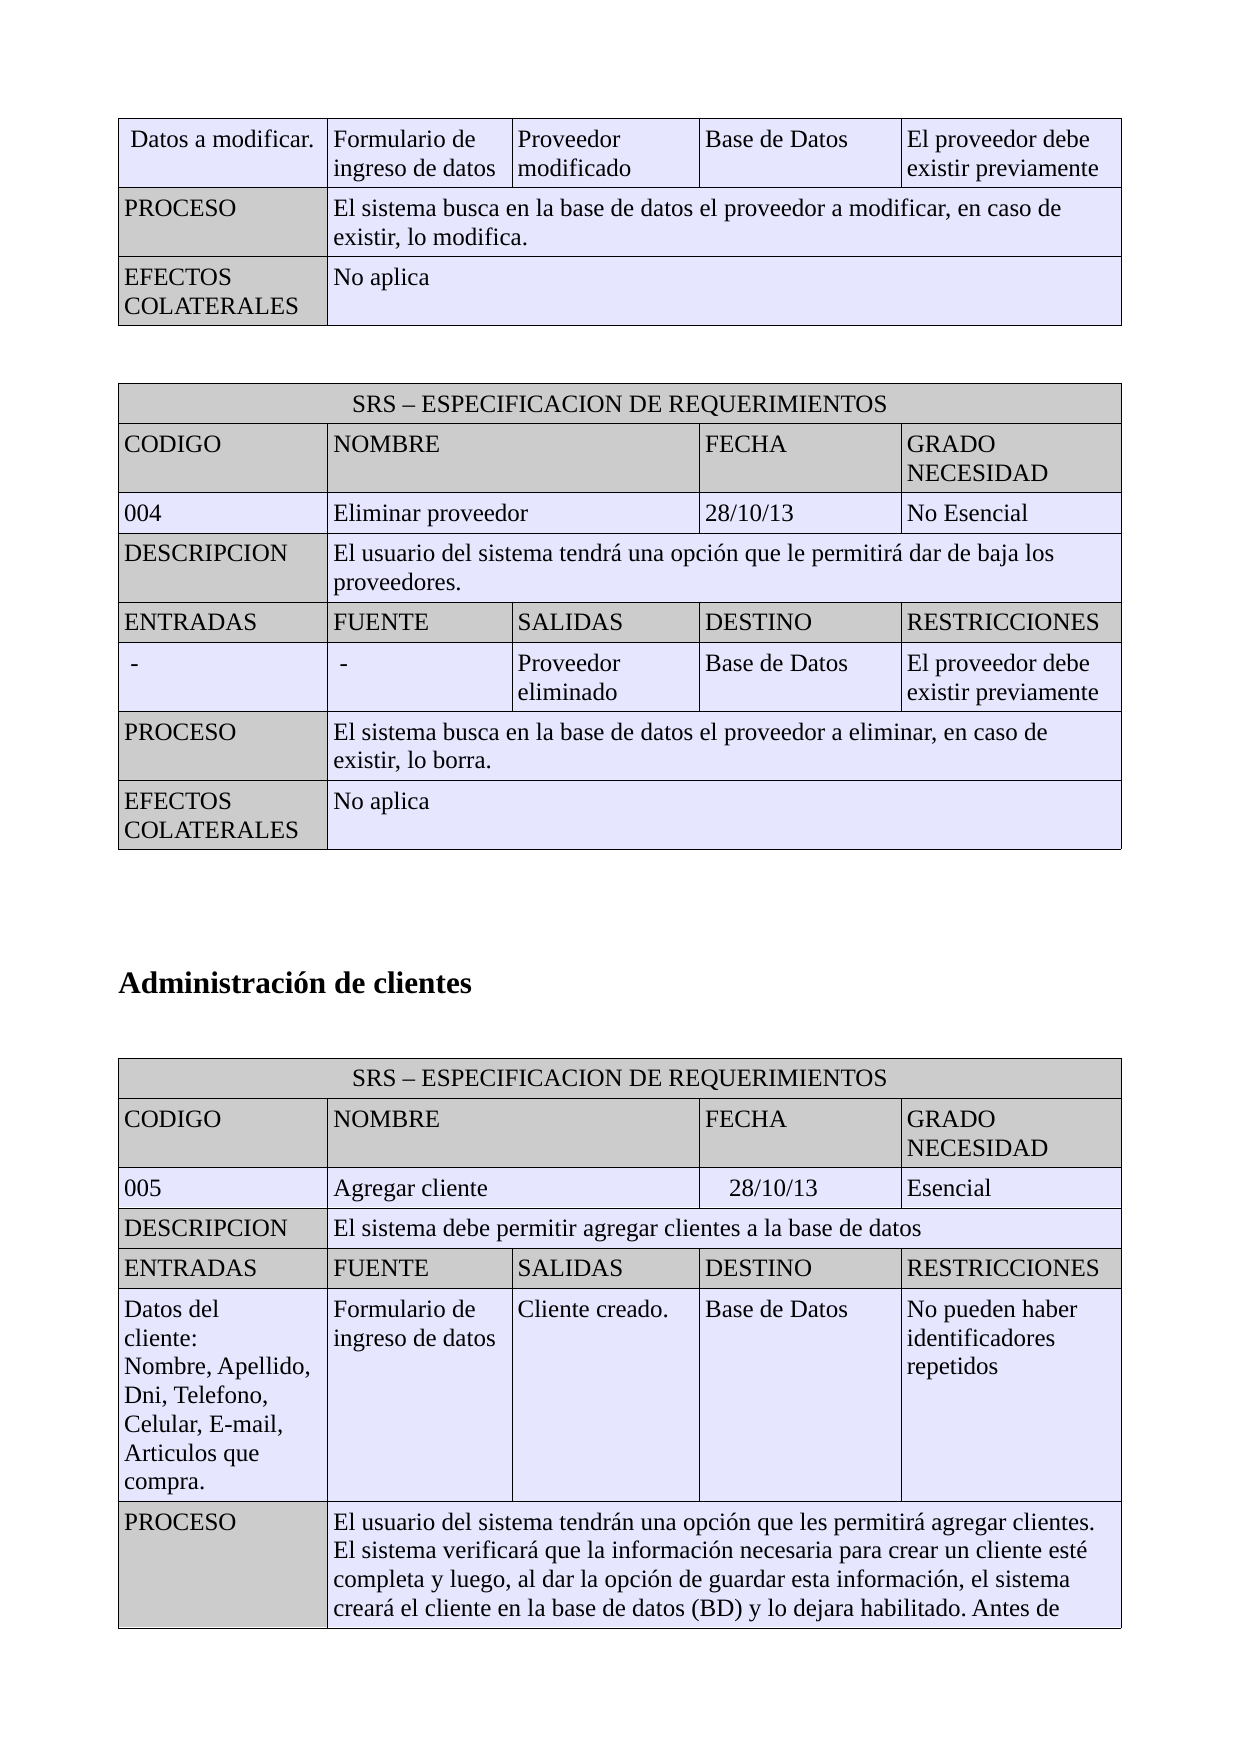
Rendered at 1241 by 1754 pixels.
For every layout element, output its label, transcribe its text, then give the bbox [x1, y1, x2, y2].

table_cell RESTRICCIONES [902, 603, 1121, 642]
table_cell EFECTOS COLATERALES [119, 257, 327, 325]
table_cell RESTRICCIONES [902, 1249, 1121, 1288]
table_cell 28/10/13 [700, 493, 901, 533]
table_cell Agregar cliente [328, 1168, 699, 1207]
table_cell PROCESO [119, 1502, 327, 1627]
table_header SRS – ESPECIFICACION DE REQUERIMIENTOS [119, 384, 1121, 423]
table_cell DESCRIPCION [119, 1209, 327, 1248]
table_cell El sistema debe permitir agregar clientes a la base de datos [328, 1209, 1121, 1248]
table_cell ENTRADAS [119, 603, 327, 642]
table_cell FECHA [700, 424, 901, 492]
table_cell El usuario del sistema tendrá una opción que le permitirá dar de baja los proveedores. [328, 534, 1121, 602]
table_cell Eliminar proveedor [328, 493, 699, 533]
table_cell GRADO NECESIDAD [902, 1099, 1121, 1167]
table_cell Formulario de ingreso de datos [328, 119, 512, 187]
table_cell FUENTE [328, 1249, 512, 1288]
table_cell Proveedor eliminado [513, 643, 699, 711]
table_header SRS – ESPECIFICACION DE REQUERIMIENTOS [119, 1059, 1121, 1098]
table_cell Base de Datos [700, 119, 901, 187]
table_cell Datos del cliente: Nombre, Apellido, Dni, Telefono, Celular, E-mail, Articulos que compra. [119, 1289, 327, 1501]
table_cell El usuario del sistema tendrán una opción que les permitirá agregar clientes. El sistema verificará que la información necesaria para crear un cliente esté completa y luego, al dar la opción de guardar esta información, el sistema creará el cliente en la base de datos (BD) y lo dejara habilitado. Antes de [328, 1502, 1121, 1627]
table_cell FECHA [700, 1099, 901, 1167]
table_cell 005 [119, 1168, 327, 1207]
text Administración de clientes [118, 964, 1122, 1000]
table_cell PROCESO [119, 188, 327, 256]
table_cell No aplica [328, 781, 1121, 849]
table_cell El sistema busca en la base de datos el proveedor a eliminar, en caso de existir, lo borra. [328, 712, 1121, 780]
table_cell No Esencial [902, 493, 1121, 533]
table_cell CODIGO [119, 424, 327, 492]
table_cell Proveedor modificado [513, 119, 699, 187]
table_cell Base de Datos [700, 1289, 901, 1501]
table_cell No pueden haber identificadores repetidos [902, 1289, 1121, 1501]
table_cell FUENTE [328, 603, 512, 642]
table_cell - [328, 643, 512, 711]
table_cell 28/10/13 [700, 1168, 901, 1207]
table_cell DESCRIPCION [119, 534, 327, 602]
table_cell El proveedor debe existir previamente [902, 119, 1121, 187]
table_cell SALIDAS [513, 1249, 699, 1288]
table_cell CODIGO [119, 1099, 327, 1167]
table_cell Formulario de ingreso de datos [328, 1289, 512, 1501]
table_cell PROCESO [119, 712, 327, 780]
table_cell El sistema busca en la base de datos el proveedor a modificar, en caso de existir, lo modifica. [328, 188, 1121, 256]
table_cell DESTINO [700, 1249, 901, 1288]
table_cell NOMBRE [328, 424, 699, 492]
table_cell 004 [119, 493, 327, 533]
table_cell Cliente creado. [513, 1289, 699, 1501]
table_cell Base de Datos [700, 643, 901, 711]
table_cell - [119, 643, 327, 711]
table_cell Esencial [902, 1168, 1121, 1207]
table_cell SALIDAS [513, 603, 699, 642]
table_cell El proveedor debe existir previamente [902, 643, 1121, 711]
table_cell EFECTOS COLATERALES [119, 781, 327, 849]
table_cell ENTRADAS [119, 1249, 327, 1288]
table_cell NOMBRE [328, 1099, 699, 1167]
table_cell DESTINO [700, 603, 901, 642]
table_cell GRADO NECESIDAD [902, 424, 1121, 492]
table_cell Datos a modificar. [119, 119, 327, 187]
table_cell No aplica [328, 257, 1121, 325]
